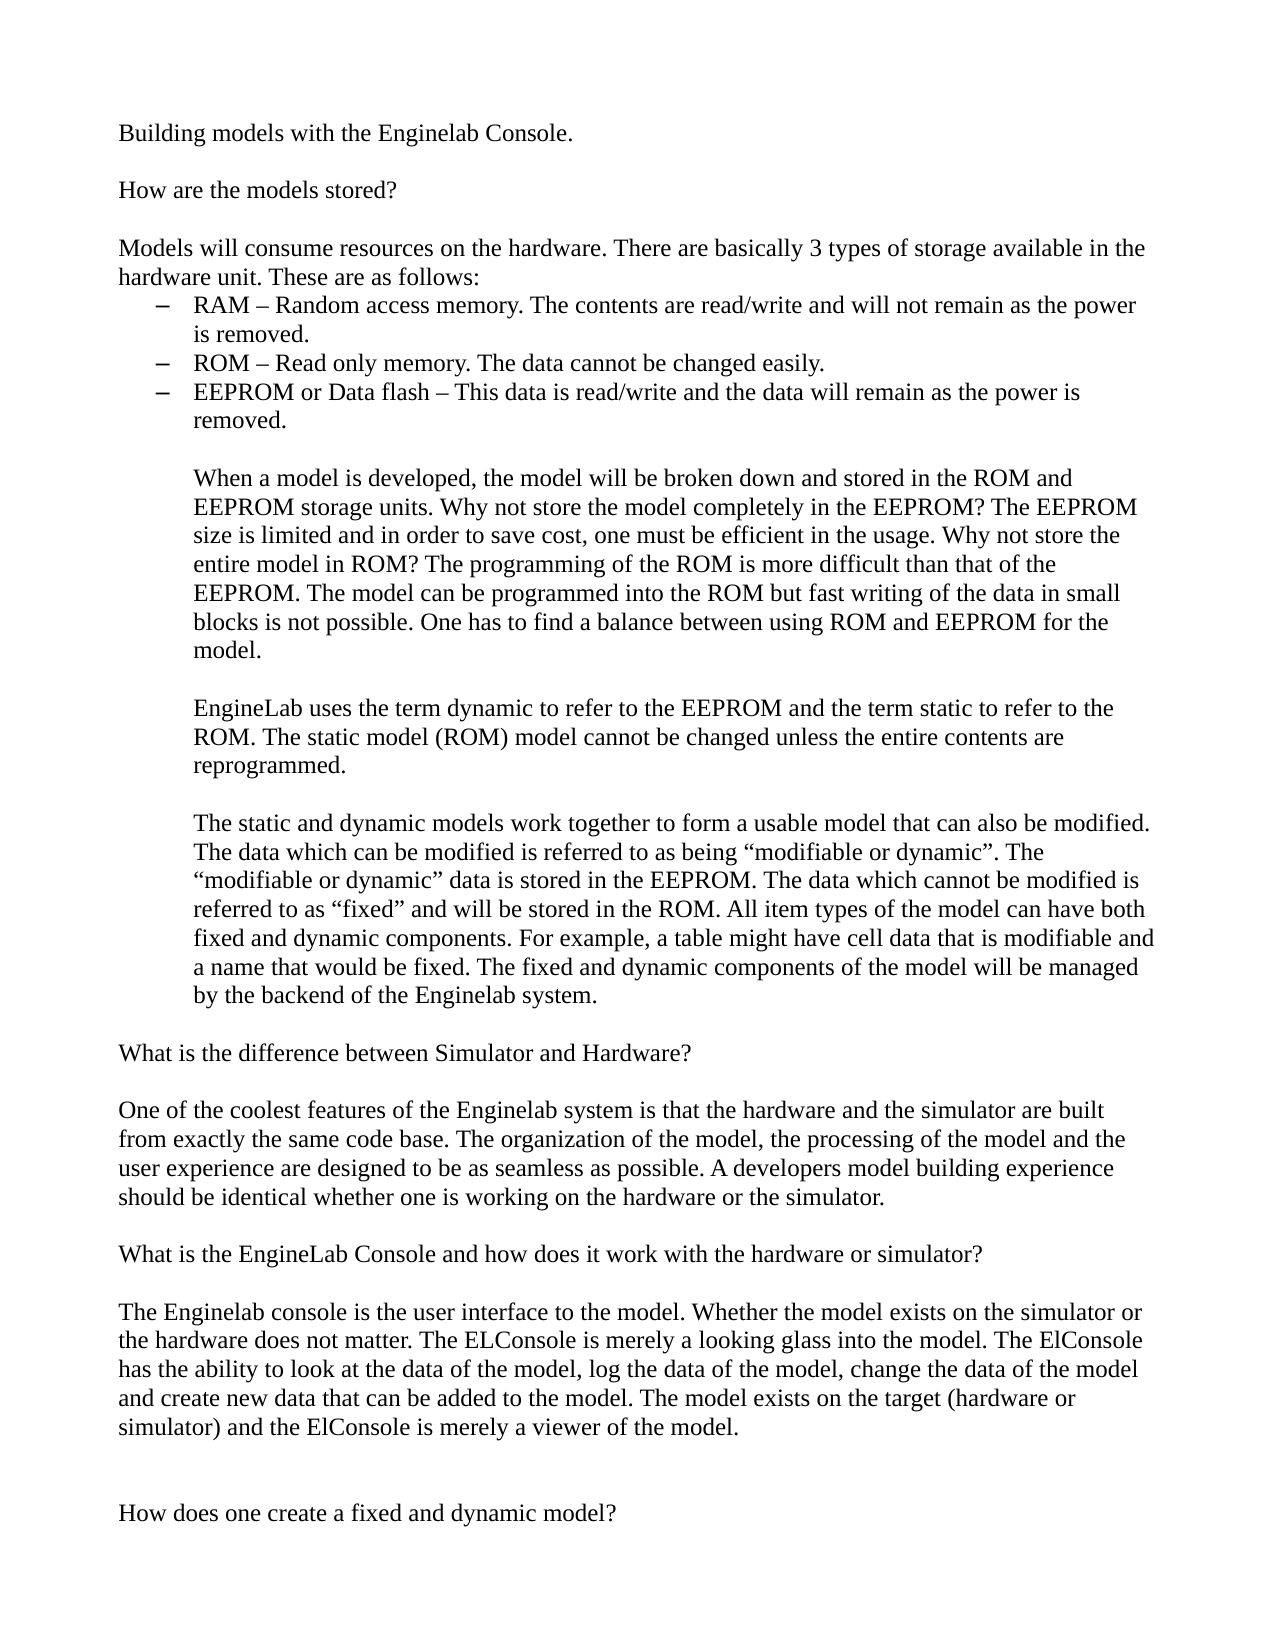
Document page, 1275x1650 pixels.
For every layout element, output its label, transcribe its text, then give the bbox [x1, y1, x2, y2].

list RAM – Random access memory. The contents are read/write and will not remain as the power is removed. [156, 291, 1157, 348]
text The Enginelab console is the user interface to the model. Whether the model exists on the simulator or the hardware does not matter. The ELConsole is merely a looking glass into the model. The ElConsole has the ability to look at the data of the model, log the data of the model, change the data of the model and create new data that can be added to the model. The model exists on the target (hardware or simulator) and the ElConsole is merely a viewer of the model. [118, 1297, 1157, 1441]
text Models will consume resources on the hardware. There are basically 3 types of storage available in the hardware unit. These are as follows: [118, 233, 1157, 291]
text How does one create a fixed and dynamic model? [118, 1498, 1157, 1527]
list EEPROM or Data flash – This data is read/write and the data will remain as the power is removed. [156, 377, 1157, 434]
text What is the EngineLab Console and how does it work with the hardware or simulator? [118, 1239, 1157, 1268]
text Building models with the Enginelab Console. [118, 118, 1157, 147]
list When a model is developed, the model will be broken down and stored in the ROM and EEPROM storage units. Why not store the model completely in the EEPROM? The EEPROM size is limited and in order to save cost, one must be efficient in the usage. Why not store the entire model in ROM? The programming of the ROM is more difficult than that of the EEPROM. The model can be programmed into the ROM but fast writing of the data in small blocks is not possible. One has to find a balance between using ROM and EEPROM for the model. [156, 463, 1157, 664]
text What is the difference between Simulator and Hardware? [118, 1038, 1157, 1067]
text How are the models stored? [118, 176, 1157, 204]
list The static and dynamic models work together to form a usable model that can also be modified. The data which can be modified is referred to as being “modifiable or dynamic”. The “modifiable or dynamic” data is stored in the EEPROM. The data which cannot be modified is referred to as “fixed” and will be stored in the ROM. All item types of the model can have both fixed and dynamic components. For example, a table might have cell data that is modifiable and a name that would be fixed. The fixed and dynamic components of the model will be managed by the backend of the Enginelab system. [156, 808, 1157, 1009]
text One of the coolest features of the Enginelab system is that the hardware and the simulator are built from exactly the same code base. The organization of the model, the processing of the model and the user experience are designed to be as seamless as possible. A developers model building experience should be identical whether one is working on the hardware or the simulator. [118, 1096, 1157, 1211]
list EngineLab uses the term dynamic to refer to the EEPROM and the term static to refer to the ROM. The static model (ROM) model cannot be changed unless the entire contents are reprogrammed. [156, 693, 1157, 779]
list ROM – Read only memory. The data cannot be changed easily. [156, 348, 1157, 377]
